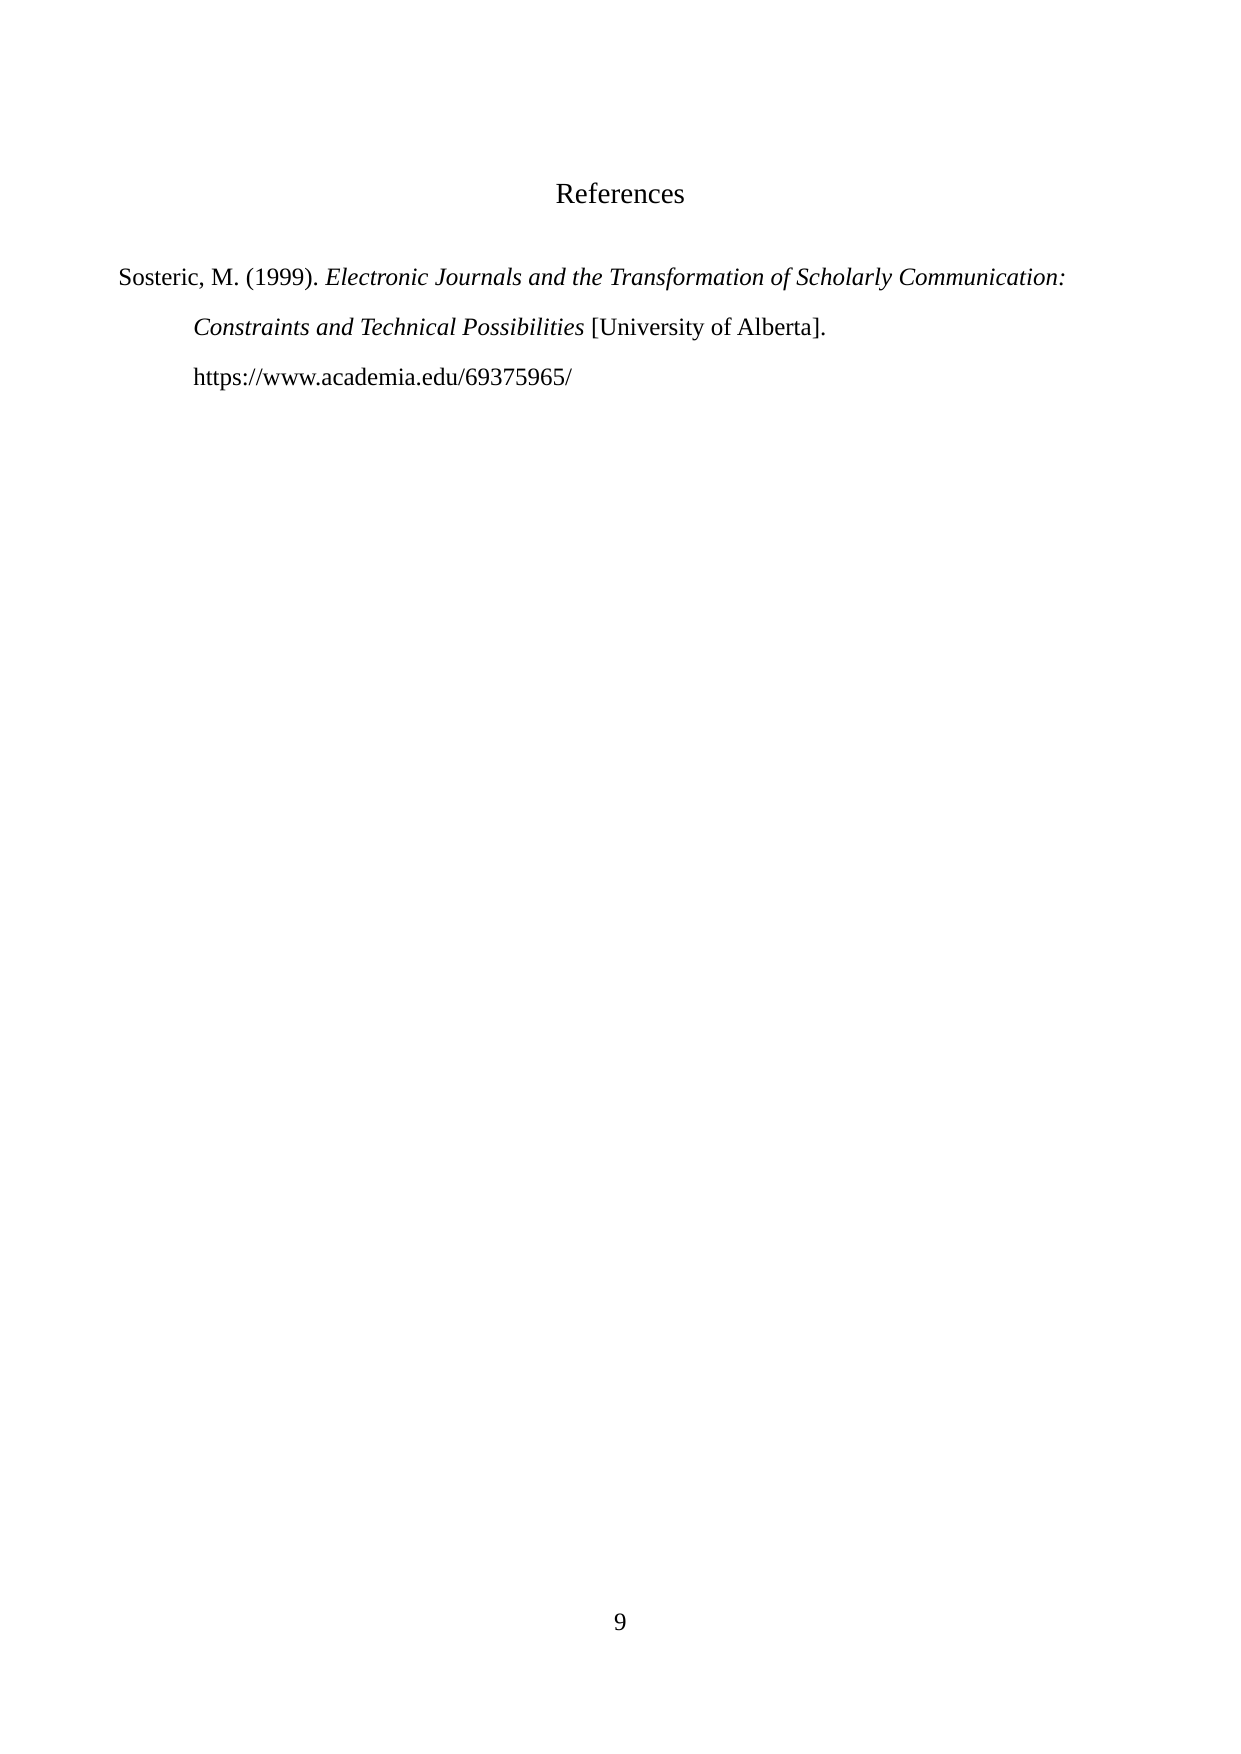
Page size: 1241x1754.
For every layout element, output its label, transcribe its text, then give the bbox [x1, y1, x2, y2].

text Sosteric, M. (1999). Electronic Journals and the Transformation of Scholarly Communication: Constraints and Technical Possibilities [University of Alberta]. https://www.academia.edu/69375965/ [118, 241, 1122, 391]
text References [118, 176, 1122, 210]
